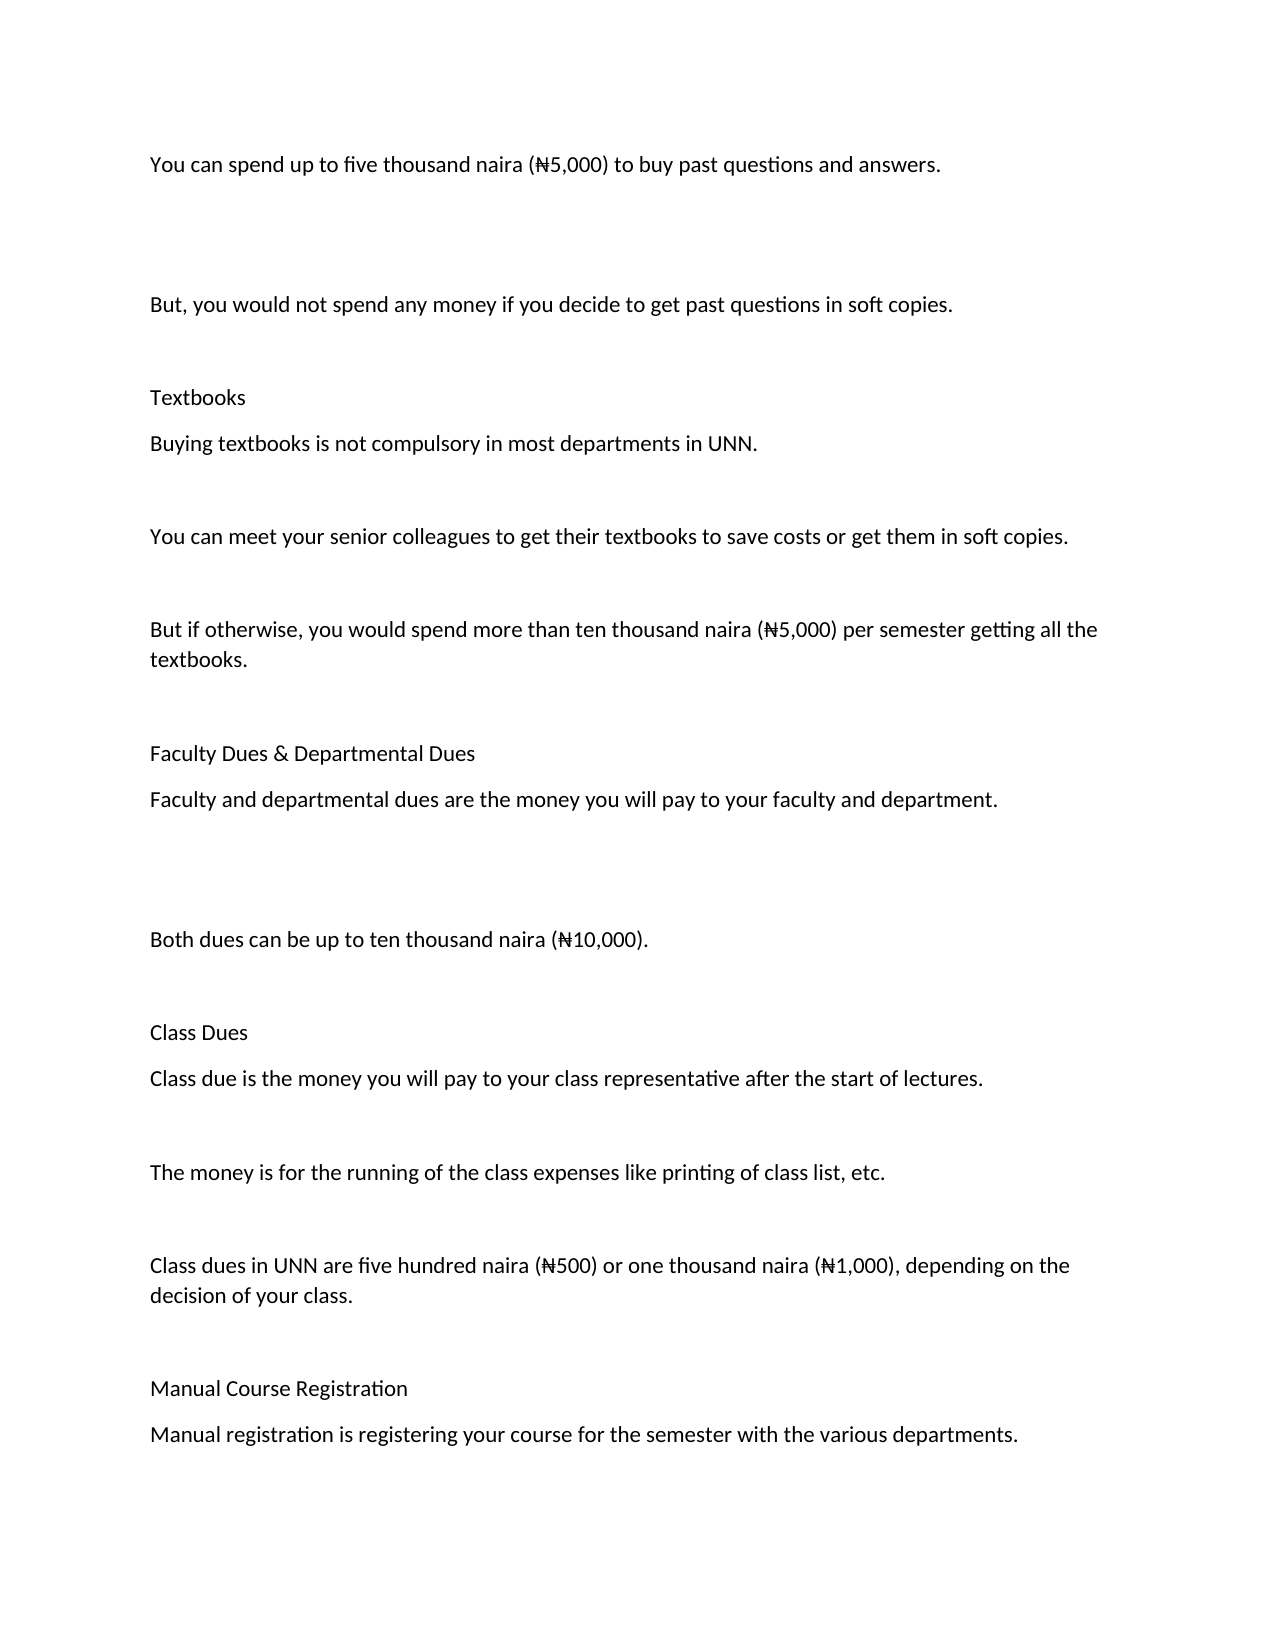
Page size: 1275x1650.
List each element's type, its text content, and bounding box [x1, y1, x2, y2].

text Class dues in UNN are five hundred naira (₦500) or one thousand naira (₦1,000), depending on the decision of your class. [150, 1251, 1125, 1309]
text Class Dues [150, 1018, 1125, 1046]
text Manual registration is registering your course for the semester with the various departments. [150, 1420, 1125, 1448]
text Buying textbooks is not compulsory in most departments in UNN. [150, 429, 1125, 457]
text Faculty Dues & Departmental Dues [150, 739, 1125, 767]
text Manual Course Registration [150, 1374, 1125, 1402]
text But, you would not spend any money if you decide to get past questions in soft copies. [150, 290, 1125, 318]
text But if otherwise, you would spend more than ten thousand naira (₦5,000) per semester getting all the textbooks. [150, 616, 1125, 673]
text Textbooks [150, 383, 1125, 411]
text Both dues can be up to ten thousand naira (₦10,000). [150, 925, 1125, 953]
text You can meet your senior colleagues to get their textbooks to save costs or get them in soft copies. [150, 522, 1125, 551]
text Class due is the money you will pay to your class representative after the start of lectures. [150, 1064, 1125, 1093]
text You can spend up to five thousand naira (₦5,000) to buy past questions and answers. [150, 150, 1125, 178]
text Faculty and departmental dues are the money you will pay to your faculty and department. [150, 785, 1125, 813]
text The money is for the running of the class expenses like printing of class list, etc. [150, 1158, 1125, 1186]
